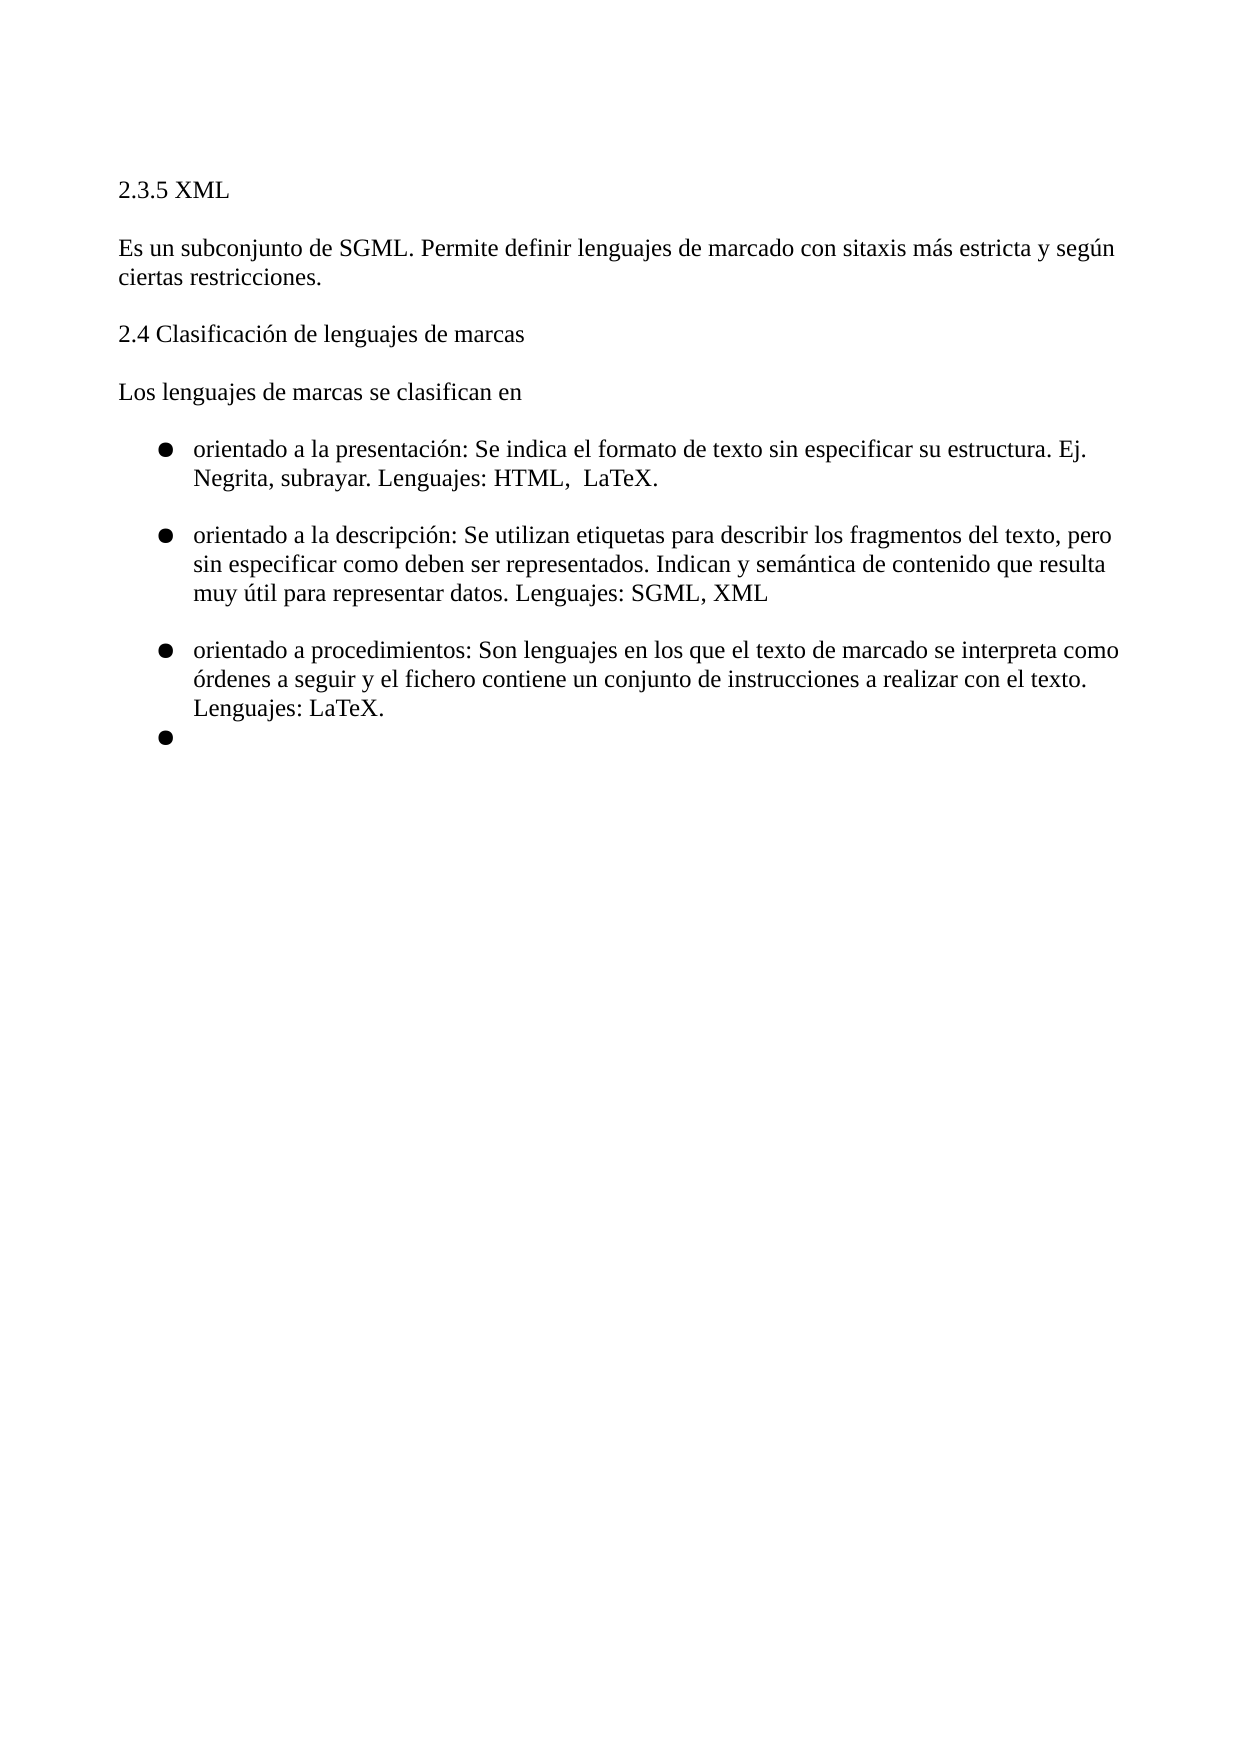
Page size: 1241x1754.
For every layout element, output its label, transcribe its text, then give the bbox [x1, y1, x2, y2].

text Es un subconjunto de SGML. Permite definir lenguajes de marcado con sitaxis más estricta y según ciertas restricciones. [118, 233, 1122, 291]
list orientado a la presentación: Se indica el formato de texto sin especificar su estructura. Ej. Negrita, subrayar. Lenguajes: HTML, LaTeX. [156, 434, 1122, 492]
list orientado a la descripción: Se utilizan etiquetas para describir los fragmentos del texto, pero sin especificar como deben ser representados. Indican y semántica de contenido que resulta muy útil para representar datos. Lenguajes: SGML, XML [156, 521, 1122, 607]
text 2.3.5 XML [118, 176, 1122, 204]
text 2.4 Clasificación de lenguajes de marcas [118, 319, 1122, 348]
text Los lenguajes de marcas se clasifican en [118, 377, 1122, 406]
list orientado a procedimientos: Son lenguajes en los que el texto de marcado se interpreta como órdenes a seguir y el fichero contiene un conjunto de instrucciones a realizar con el texto. Lenguajes: LaTeX. [156, 636, 1122, 722]
